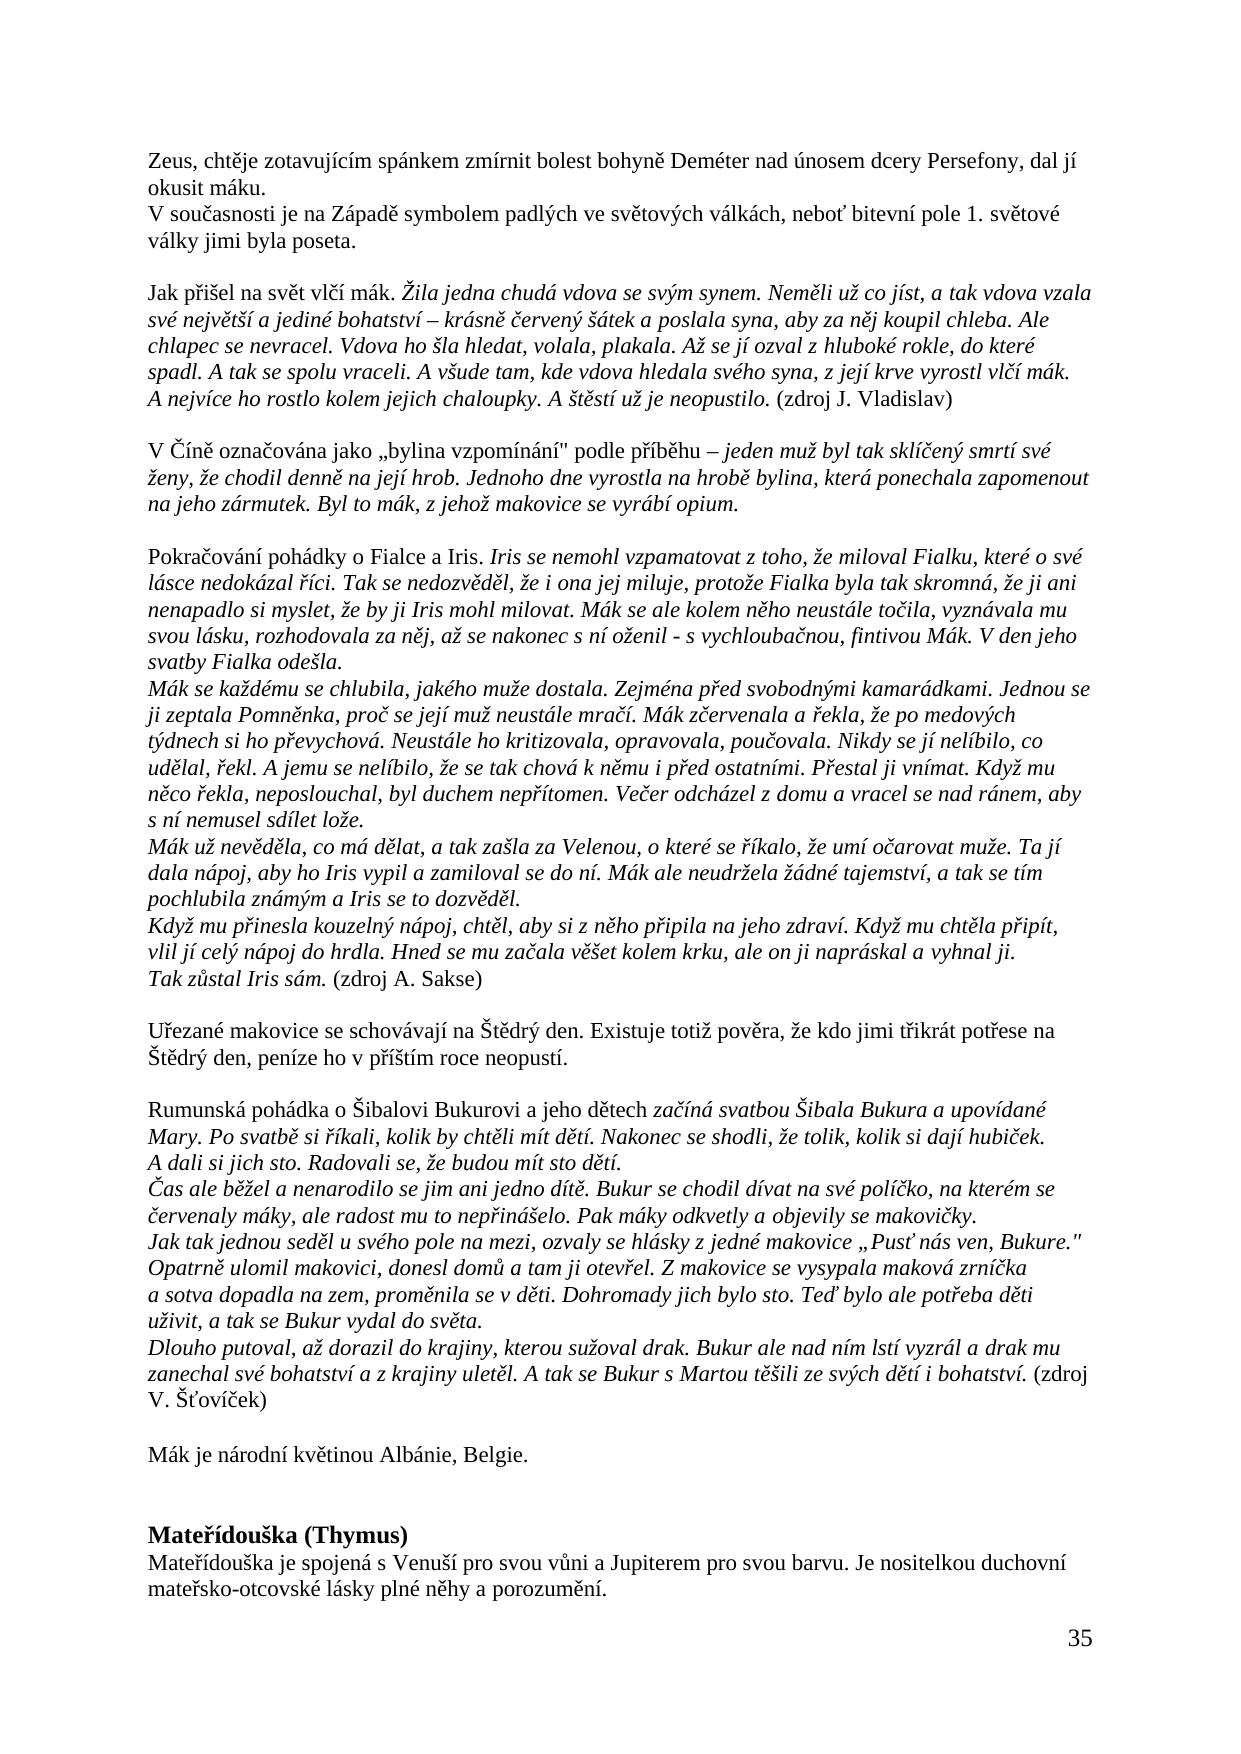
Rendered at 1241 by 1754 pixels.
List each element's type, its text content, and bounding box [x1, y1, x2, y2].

text Zeus, chtěje zotavujícím spánkem zmírnit bolest bohyně Deméter nad únosem dcery Persefony, dal jí okusit máku. [148, 148, 1093, 200]
text Dlouho putoval, až dorazil do krajiny, kterou sužoval drak. Bukur ale nad ním lstí vyzrál a drak mu zanechal své bohatství a z krajiny uletěl. A tak se Bukur s Martou těšili ze svých dětí i bohatství. (zdroj V. Šťovíček) [148, 1333, 1093, 1413]
text Pokračování pohádky o Fialce a Iris. Iris se nemohl vzpamatovat z toho, že miloval Fialku, které o své lásce nedokázal říci. Tak se nedozvěděl, že i ona jej miluje, protože Fialka byla tak skromná, že ji ani nenapadlo si myslet, že by ji Iris mohl milovat. Mák se ale kolem něho neustále točila, vyznávala mu svou lásku, rozhodovala za něj, až se nakonec s ní oženil - s vychloubačnou, fintivou Mák. V den jeho svatby Fialka odešla. [148, 543, 1093, 675]
text Jak přišel na svět vlčí mák. Žila jedna chudá vdova se svým synem. Neměli už co jíst, a tak vdova vzala své největší a jediné bohatství – krásně červený šátek a poslala syna, aby za něj koupil chleba. Ale chlapec se nevracel. Vdova ho šla hledat, volala, plakala. Až se jí ozval z hluboké rokle, do které spadl. A tak se spolu vraceli. A všude tam, kde vdova hledala svého syna, z její krve vyrostl vlčí mák. A nejvíce ho rostlo kolem jejich chaloupky. A štěstí už je neopustilo. (zdroj J. Vladislav) [148, 279, 1093, 411]
text Mák je národní květinou Albánie, Belgie. [148, 1441, 1093, 1468]
text Rumunská pohádka o Šibalovi Bukurovi a jeho dětech začíná svatbou Šibala Bukura a upovídané Mary. Po svatbě si říkali, kolik by chtěli mít dětí. Nakonec se shodli, že tolik, kolik si dají hubiček. A dali si jich sto. Radovali se, že budou mít sto dětí. [148, 1096, 1093, 1175]
text Čas ale běžel a nenarodilo se jim ani jedno dítě. Bukur se chodil dívat na své políčko, na kterém se červenaly máky, ale radost mu to nepřinášelo. Pak máky odkvetly a objevily se makovičky. [148, 1175, 1093, 1228]
text Mateřídouška (Thymus) [148, 1520, 1093, 1549]
text Tak zůstal Iris sám. (zdroj A. Sakse) [148, 964, 1093, 991]
text Uřezané makovice se schovávají na Štědrý den. Existuje totiž pověra, že kdo jimi třikrát potřese na Štědrý den, peníze ho v příštím roce neopustí. [148, 1017, 1093, 1070]
text Mateřídouška je spojená s Venuší pro svou vůni a Jupiterem pro svou barvu. Je nositelkou duchovní mateřsko-otcovské lásky plné něhy a porozumění. [148, 1549, 1093, 1602]
text V Číně označována jako „bylina vzpomínání" podle příběhu – jeden muž byl tak sklíčený smrtí své ženy, že chodil denně na její hrob. Jednoho dne vyrostla na hrobě bylina, která ponechala zapomenout na jeho zármutek. Byl to mák, z jehož makovice se vyrábí opium. [148, 437, 1093, 517]
text Když mu přinesla kouzelný nápoj, chtěl, aby si z něho připila na jeho zdraví. Když mu chtěla připít, vlil jí celý nápoj do hrdla. Hned se mu začala věšet kolem krku, ale on ji napráskal a vyhnal ji. [148, 912, 1093, 964]
text Jak tak jednou seděl u svého pole na mezi, ozvaly se hlásky z jedné makovice „Pusť nás ven, Bukure." Opatrně ulomil makovici, donesl domů a tam ji otevřel. Z makovice se vysypala maková zrníčka a sotva dopadla na zem, proměnila se v děti. Dohromady jich bylo sto. Teď bylo ale potřeba děti uživit, a tak se Bukur vydal do světa. [148, 1228, 1093, 1333]
text V současnosti je na Západě symbolem padlých ve světových válkách, neboť bitevní pole 1. světové války jimi byla poseta. [148, 200, 1093, 253]
text Mák se každému se chlubila, jakého muže dostala. Zejména před svobodnými kamarádkami. Jednou se ji zeptala Pomněnka, proč se její muž neustále mračí. Mák zčervenala a řekla, že po medových týdnech si ho převychová. Neustále ho kritizovala, opravovala, poučovala. Nikdy se jí nelíbilo, co udělal, řekl. A jemu se nelíbilo, že se tak chová k němu i před ostatními. Přestal ji vnímat. Když mu něco řekla, neposlouchal, byl duchem nepřítomen. Večer odcházel z domu a vracel se nad ránem, aby s ní nemusel sdílet lože. [148, 675, 1093, 833]
text Mák už nevěděla, co má dělat, a tak zašla za Velenou, o které se říkalo, že umí očarovat muže. Ta jí dala nápoj, aby ho Iris vypil a zamiloval se do ní. Mák ale neudržela žádné tajemství, a tak se tím pochlubila známým a Iris se to dozvěděl. [148, 833, 1093, 912]
